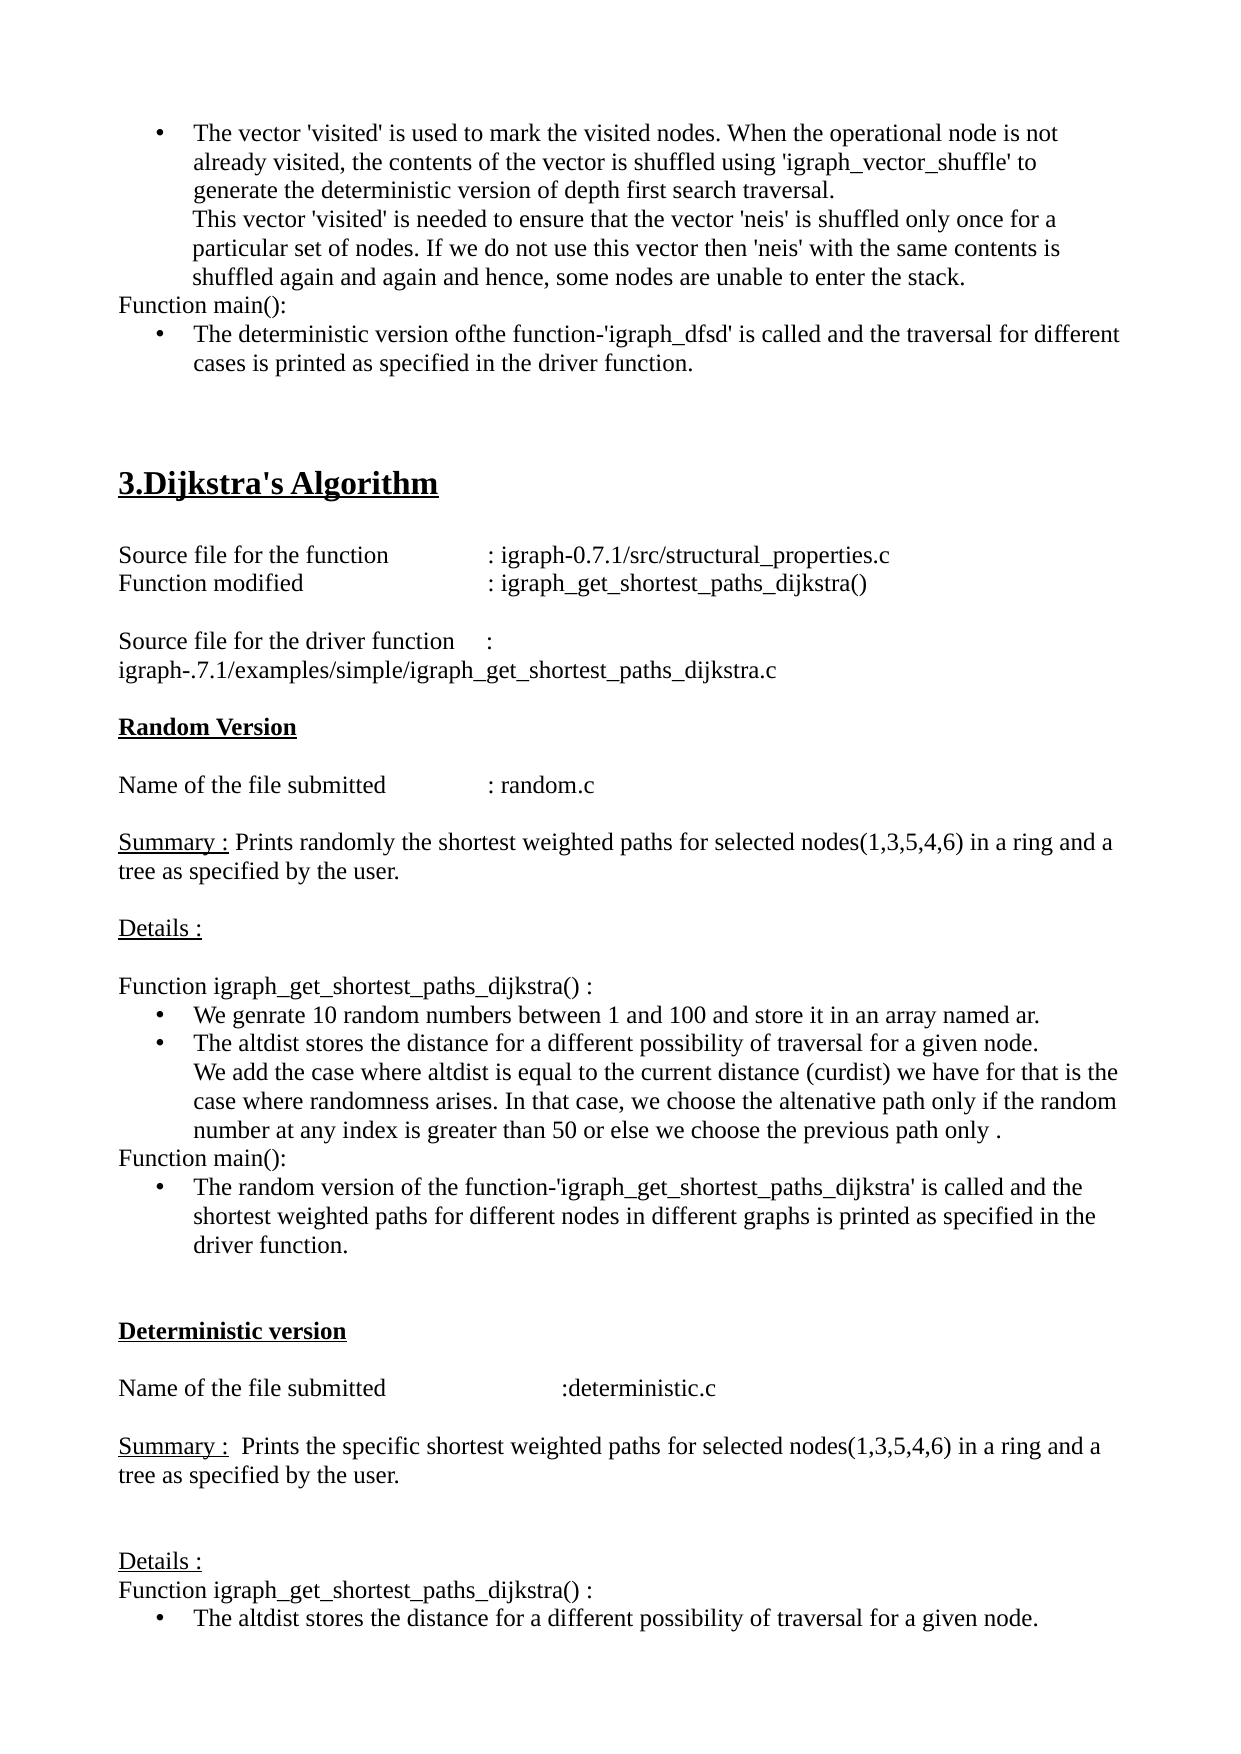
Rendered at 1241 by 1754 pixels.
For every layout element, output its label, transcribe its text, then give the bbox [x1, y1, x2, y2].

list The altdist stores the distance for a different possibility of traversal for a given node. [156, 1028, 1122, 1057]
text Function igraph_get_shortest_paths_dijkstra() : [118, 1575, 1122, 1603]
list The vector 'visited' is used to mark the visited nodes. When the operational node is not already visited, the contents of the vector is shuffled using 'igraph_vector_shuffle' to generate the deterministic version of depth first search traversal. [156, 118, 1122, 204]
text Summary : Prints the specific shortest weighted paths for selected nodes(1,3,5,4,6) in a ring and a tree as specified by the user. [118, 1431, 1122, 1488]
text Function igraph_get_shortest_paths_dijkstra() : [118, 971, 1122, 1000]
text Function main(): [118, 291, 1122, 319]
text Name of the file submitted :deterministic.c [118, 1373, 1122, 1402]
text Name of the file submitted : random.c [118, 770, 1122, 798]
text Summary : Prints randomly the shortest weighted paths for selected nodes(1,3,5,4,6) in a ring and a tree as specified by the user. [118, 827, 1122, 885]
list The deterministic version ofthe function-'igraph_dfsd' is called and the traversal for different cases is printed as specified in the driver function. [156, 319, 1122, 377]
list We add the case where altdist is equal to the current distance (curdist) we have for that is the case where randomness arises. In that case, we choose the altenative path only if the random number at any index is greater than 50 or else we choose the previous path only . [156, 1057, 1122, 1143]
text This vector 'visited' is needed to ensure that the vector 'neis' is shuffled only once for a particular set of nodes. If we do not use this vector then 'neis' with the same contents is shuffled again and again and hence, some nodes are unable to enter the stack. [118, 204, 1122, 291]
text Details : [118, 913, 1122, 942]
text Source file for the function : igraph-0.7.1/src/structural_properties.c [118, 540, 1122, 568]
text Deterministic version [118, 1316, 1122, 1345]
text Random Version [118, 712, 1122, 741]
text Source file for the driver function : igraph-.7.1/examples/simple/igraph_get_shortest_paths_dijkstra.c [118, 626, 1122, 683]
text Function main(): [118, 1143, 1122, 1172]
list We genrate 10 random numbers between 1 and 100 and store it in an array named ar. [156, 1000, 1122, 1028]
text Details : [118, 1546, 1122, 1575]
list The random version of the function-'igraph_get_shortest_paths_dijkstra' is called and the shortest weighted paths for different nodes in different graphs is printed as specified in the driver function. [156, 1172, 1122, 1258]
text 3.Dijkstra's Algorithm [118, 463, 1122, 501]
text Function modified : igraph_get_shortest_paths_dijkstra() [118, 568, 1122, 597]
list The altdist stores the distance for a different possibility of traversal for a given node. [156, 1603, 1122, 1632]
